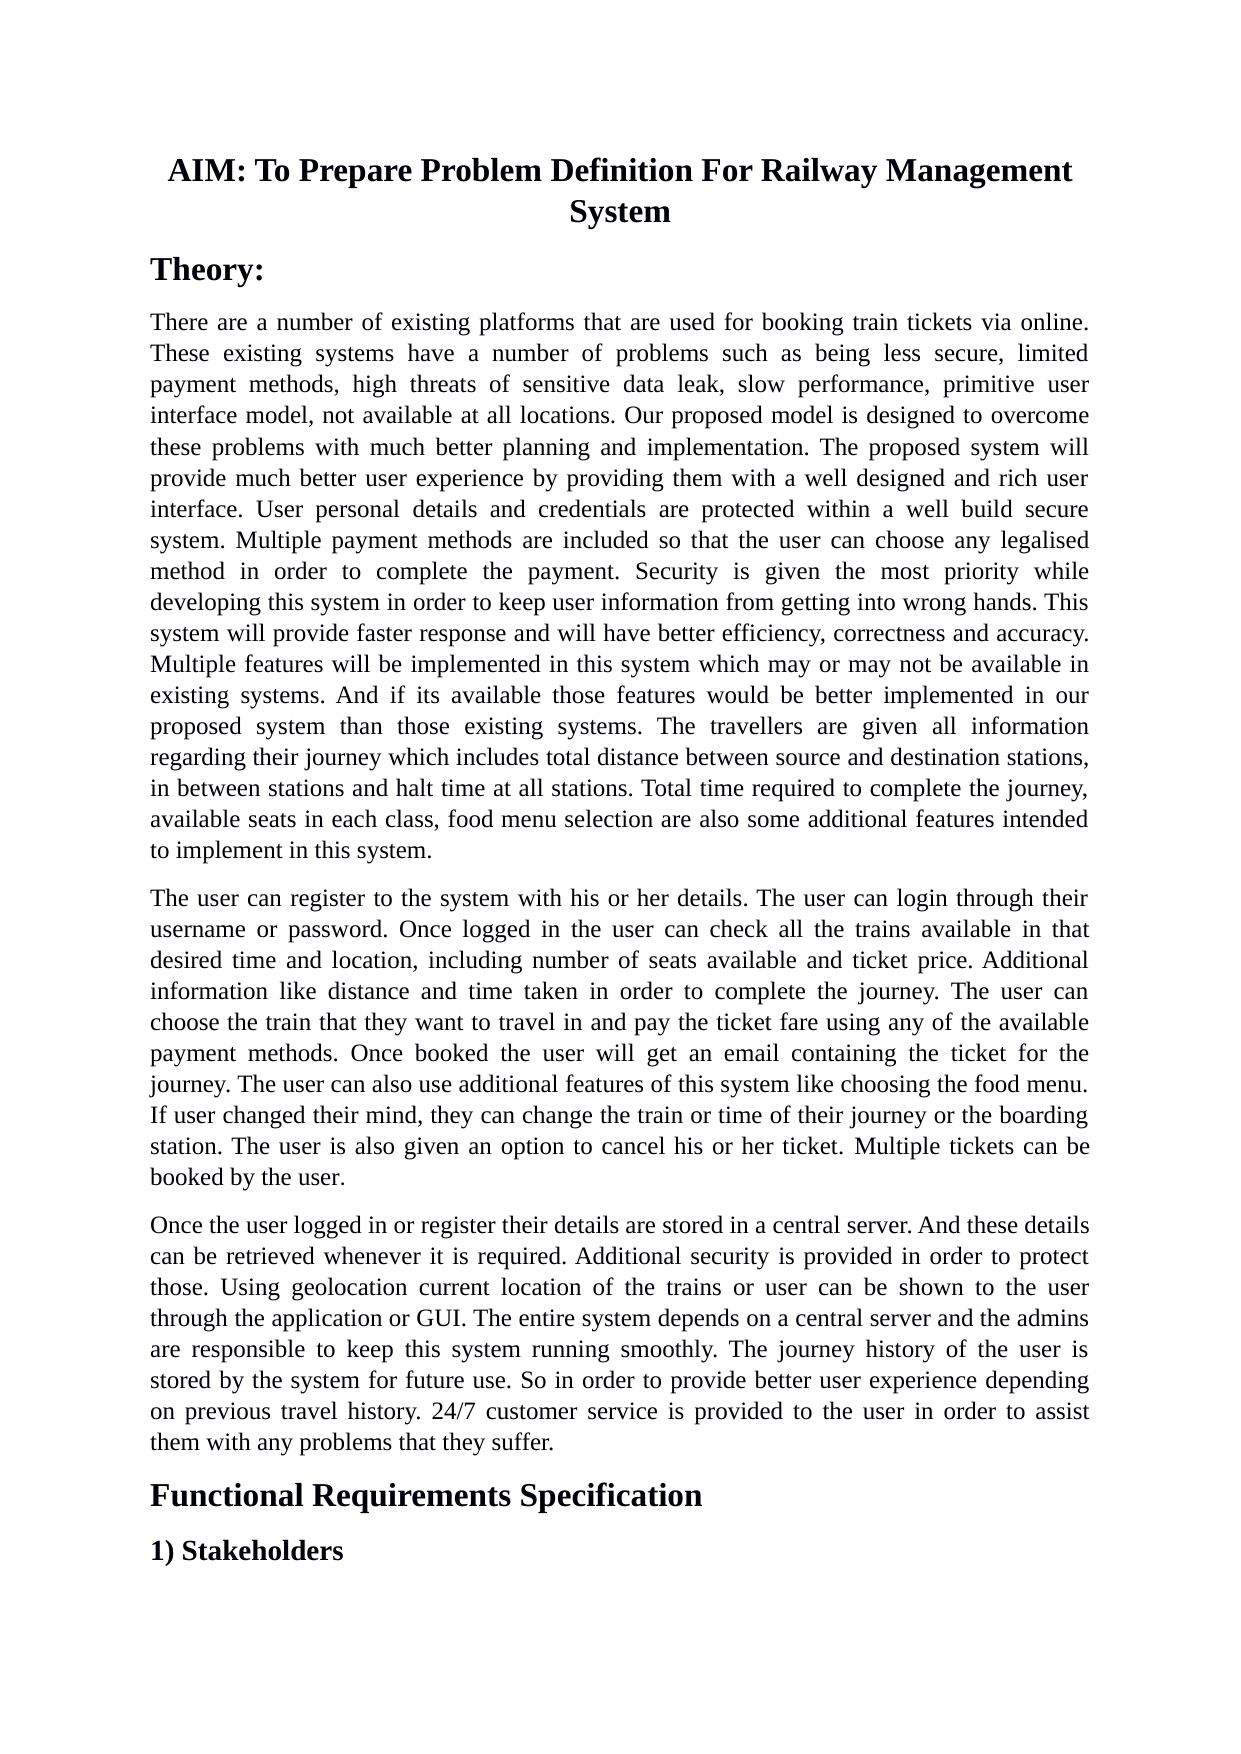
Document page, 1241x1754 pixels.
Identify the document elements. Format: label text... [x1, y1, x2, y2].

text Once the user logged in or register their details are stored in a central server. And these details can be retrieved whenever it is required. Additional security is provided in order to protect those. Using geolocation current location of the trains or user can be shown to the user through the application or GUI. The entire system depends on a central server and the admins are responsible to keep this system running smoothly. The journey history of the user is stored by the system for future use. So in order to provide better user experience depending on previous travel history. 24/7 customer service is provided to the user in order to assist them with any problems that they suffer. [150, 1210, 1090, 1456]
text There are a number of existing platforms that are used for booking train tickets via online. These existing systems have a number of problems such as being less secure, limited payment methods, high threats of sensitive data leak, slow performance, primitive user interface model, not available at all locations. Our proposed model is designed to overcome these problems with much better planning and implementation. The proposed system will provide much better user experience by providing them with a well designed and rich user interface. User personal details and credentials are protected within a well build secure system. Multiple payment methods are included so that the user can choose any legalised method in order to complete the payment. Security is given the most priority while developing this system in order to keep user information from getting into wrong hands. This system will provide faster response and will have better efficiency, correctness and accuracy. Multiple features will be implemented in this system which may or may not be available in existing systems. And if its available those features would be better implemented in our proposed system than those existing systems. The travellers are given all information regarding their journey which includes total distance between source and destination stations, in between stations and halt time at all stations. Total time required to complete the journey, available seats in each class, food menu selection are also some additional features intended to implement in this system. [150, 307, 1090, 864]
text 1) Stakeholders [150, 1533, 1090, 1567]
text Functional Requirements Specification [150, 1475, 1090, 1513]
text AIM: To Prepare Problem Definition For Railway Management System [150, 150, 1090, 230]
text The user can register to the system with his or her details. The user can login through their username or password. Once logged in the user can check all the trains available in that desired time and location, including number of seats available and ticket price. Additional information like distance and time taken in order to complete the journey. The user can choose the train that they want to travel in and pay the ticket fare using any of the available payment methods. Once booked the user will get an email containing the ticket for the journey. The user can also use additional features of this system like choosing the food menu. If user changed their mind, they can change the train or time of their journey or the boarding station. The user is also given an option to cancel his or her ticket. Multiple tickets can be booked by the user. [150, 883, 1090, 1191]
text Theory: [150, 249, 1090, 288]
